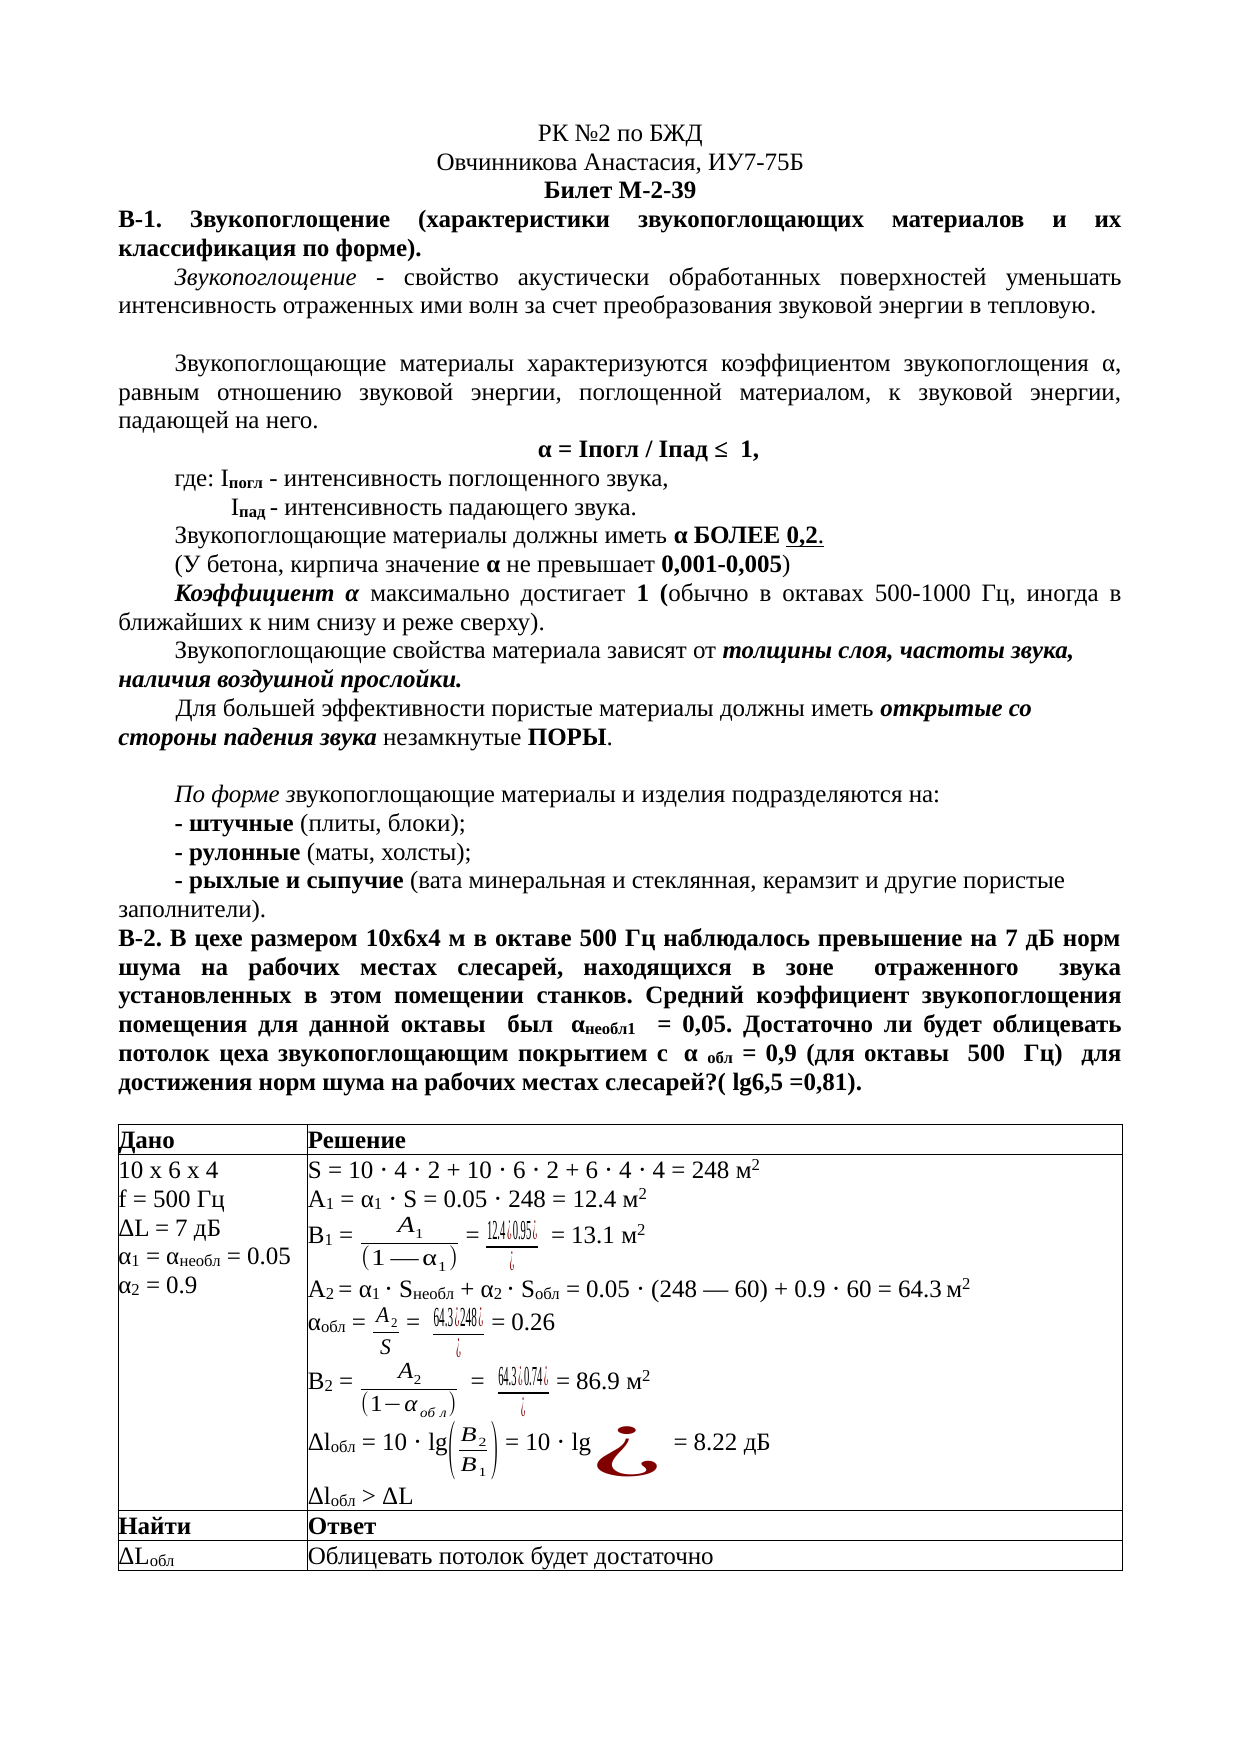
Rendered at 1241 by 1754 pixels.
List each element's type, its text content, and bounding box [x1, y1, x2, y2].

table_cell 10 x 6 x 4 f = 500 Гц ΔL = 7 дБ α1 = αнеобл = 0.05 α2 = 0.9 [119, 1155, 307, 1510]
table_cell Облицевать потолок будет достаточно [308, 1541, 1122, 1570]
text - штучные (плиты, блоки); [118, 808, 1122, 837]
table_cell ΔLобл [119, 1541, 307, 1570]
text Для большей эффективности пористые материалы должны иметь открытые со стороны падения звука незамкнутые ПОРЫ. [118, 693, 1104, 751]
text Звукопоглощающие материалы должны иметь α БОЛЕЕ 0,2. [118, 521, 1122, 549]
table_cell Найти [119, 1511, 307, 1540]
table_cell Ответ [308, 1511, 1122, 1540]
text Билет М-2-39 [118, 176, 1122, 204]
text В-1. Звукопоглощение (характеристики звукопоглощающих материалов и их классификация по форме). [118, 204, 1122, 262]
text РК №2 по БЖД [118, 118, 1122, 147]
text Звукопоглощение - свойство акустически обработанных поверхностей уменьшать интенсивность отраженных ими волн за счет преобразования звуковой энергии в тепловую. [118, 262, 1122, 319]
table_cell S = 10 ⋅ 4 ⋅ 2 + 10 ⋅ 6 ⋅ 2 + 6 ⋅ 4 ⋅ 4 = 248 м2 A1 = α1 ⋅ S = 0.05 ⋅ 248 = 12.4 м2 B1 = = = 13.1 м2 A2 = α1 ⋅ Sнеобл + α2 ⋅ Sобл = 0.05 ⋅ (248 — 60) + 0.9 ⋅ 60 = 64.3 м2 αобл = = = 0.26 B2 = = = 86.9 м2 Δlобл = 10 ⋅ lg = 10 ⋅ lg = 8.22 дБ Δlобл > ΔL [308, 1155, 1122, 1510]
text Звукопоглощающие свойства материала зависят от толщины слоя, частоты звука, наличия воздушной прослойки. [118, 636, 1122, 693]
table_header Дано [119, 1125, 307, 1154]
text Iпад - интенсивность падающего звука. [118, 492, 1122, 521]
text α = Iпогл / Iпад ≤ 1, [118, 434, 1122, 463]
text - рулонные (маты, холсты); [118, 837, 1122, 866]
text Овчинникова Анастасия, ИУ7-75Б [118, 147, 1122, 176]
text - рыхлые и сыпучие (вата минеральная и стеклянная, керамзит и другие пористые заполнители). [118, 866, 1122, 923]
text где: Iпогл - интенсивность поглощенного звука, [118, 463, 1122, 492]
text Звукопоглощающие материалы характеризуются коэффициентом звукопоглощения α, равным отношению звуковой энергии, поглощенной материалом, к звуковой энергии, падающей на него. [118, 348, 1122, 434]
text В-2. В цехе размером 10х6х4 м в октаве 500 Гц наблюдалось превышение на 7 дБ норм шума на рабочих местах слесарей, находящихся в зоне отраженного звука установленных в этом помещении станков. Средний коэффициент звукопоглощения помещения для данной октавы был αнеобл1 = 0,05. Достаточно ли будет облицевать потолок цеха звукопоглощающим покрытием с α обл = 0,9 (для октавы 500 Гц) для достижения норм шума на рабочих местах слесарей?( lg6,5 =0,81). [118, 923, 1122, 1096]
text По форме звукопоглощающие материалы и изделия подразделяются на: [118, 779, 1122, 808]
text (У бетона, кирпича значение α не превышает 0,001-0,005) [118, 549, 1122, 578]
table_header Решение [308, 1125, 1122, 1154]
text Коэффициент α максимально достигает 1 (обычно в октавах 500-1000 Гц, иногда в ближайших к ним снизу и реже сверху). [118, 578, 1122, 636]
